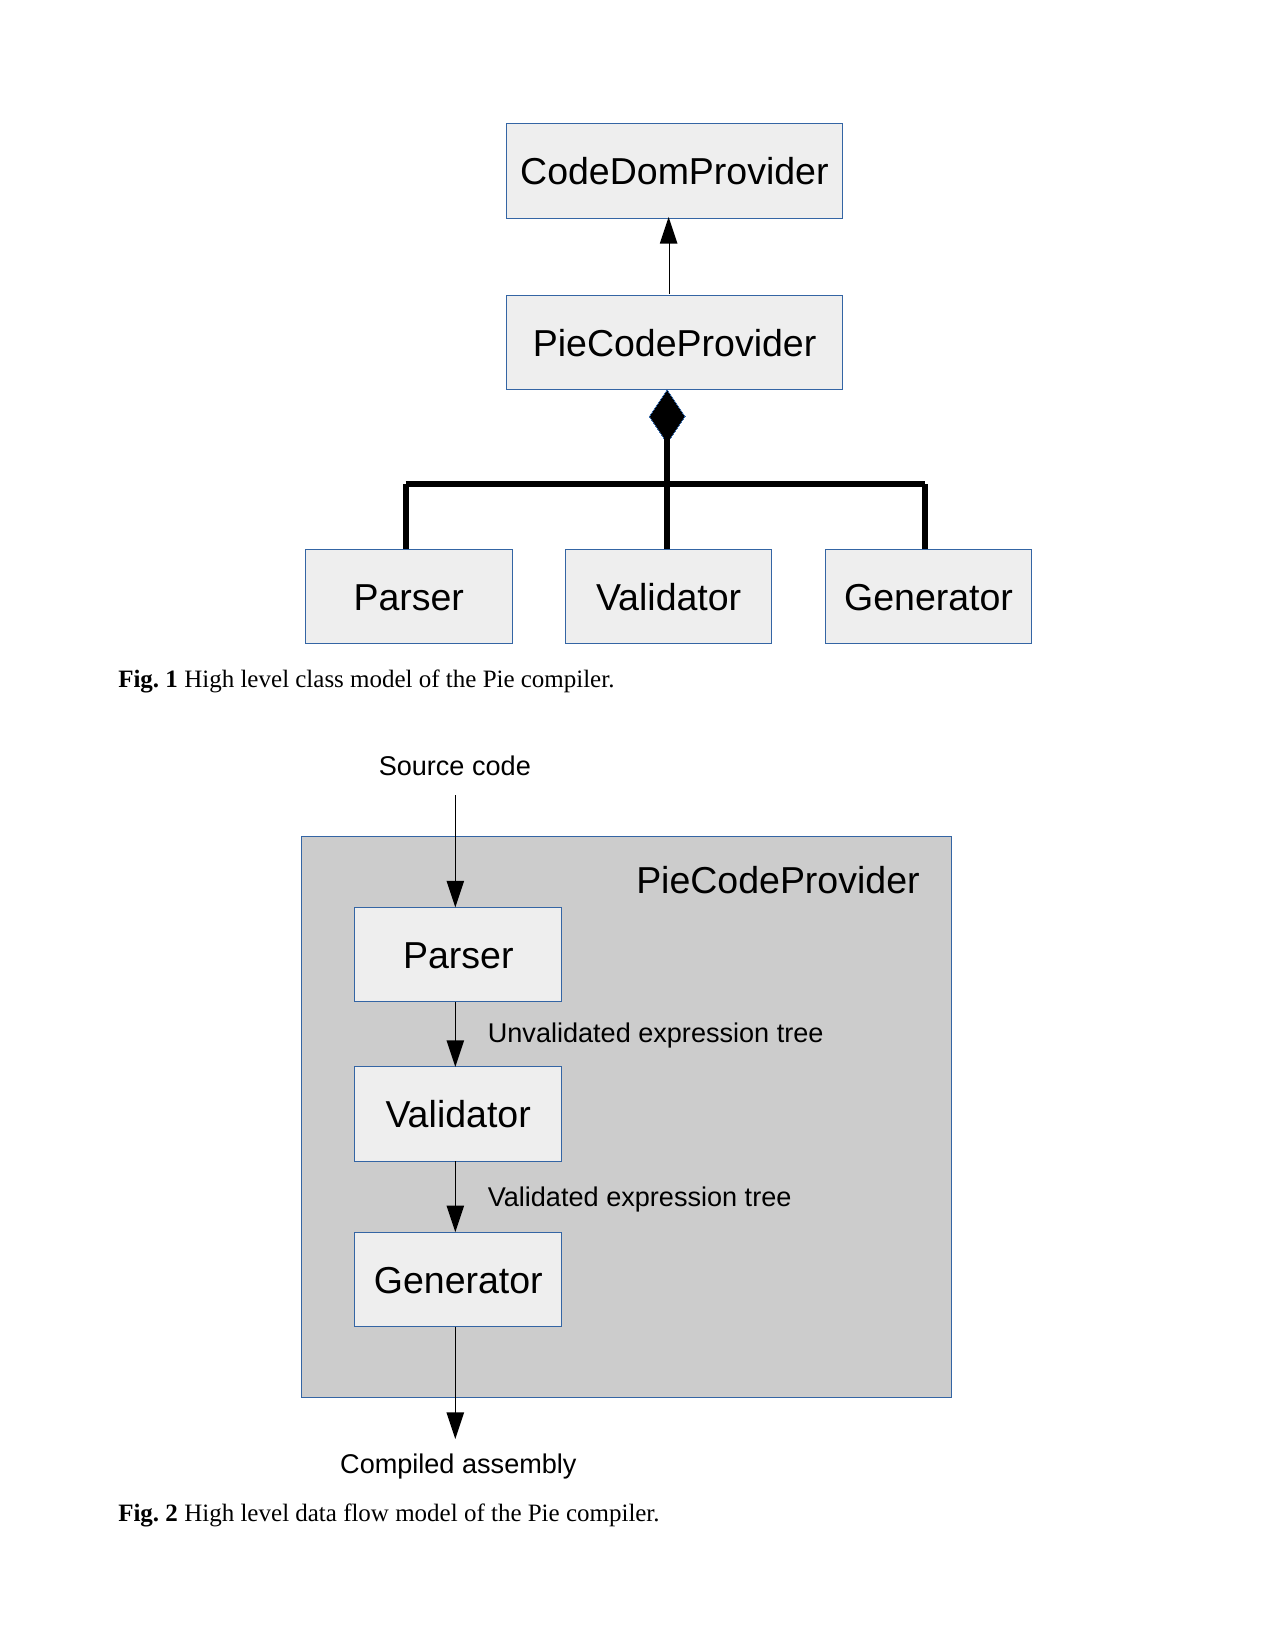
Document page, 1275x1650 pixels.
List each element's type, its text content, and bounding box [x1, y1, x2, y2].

text Fig. 2 High level data flow model of the Pie compiler. [118, 1498, 1157, 1527]
text Fig. 1 High level class model of the Pie compiler. [118, 664, 1157, 693]
